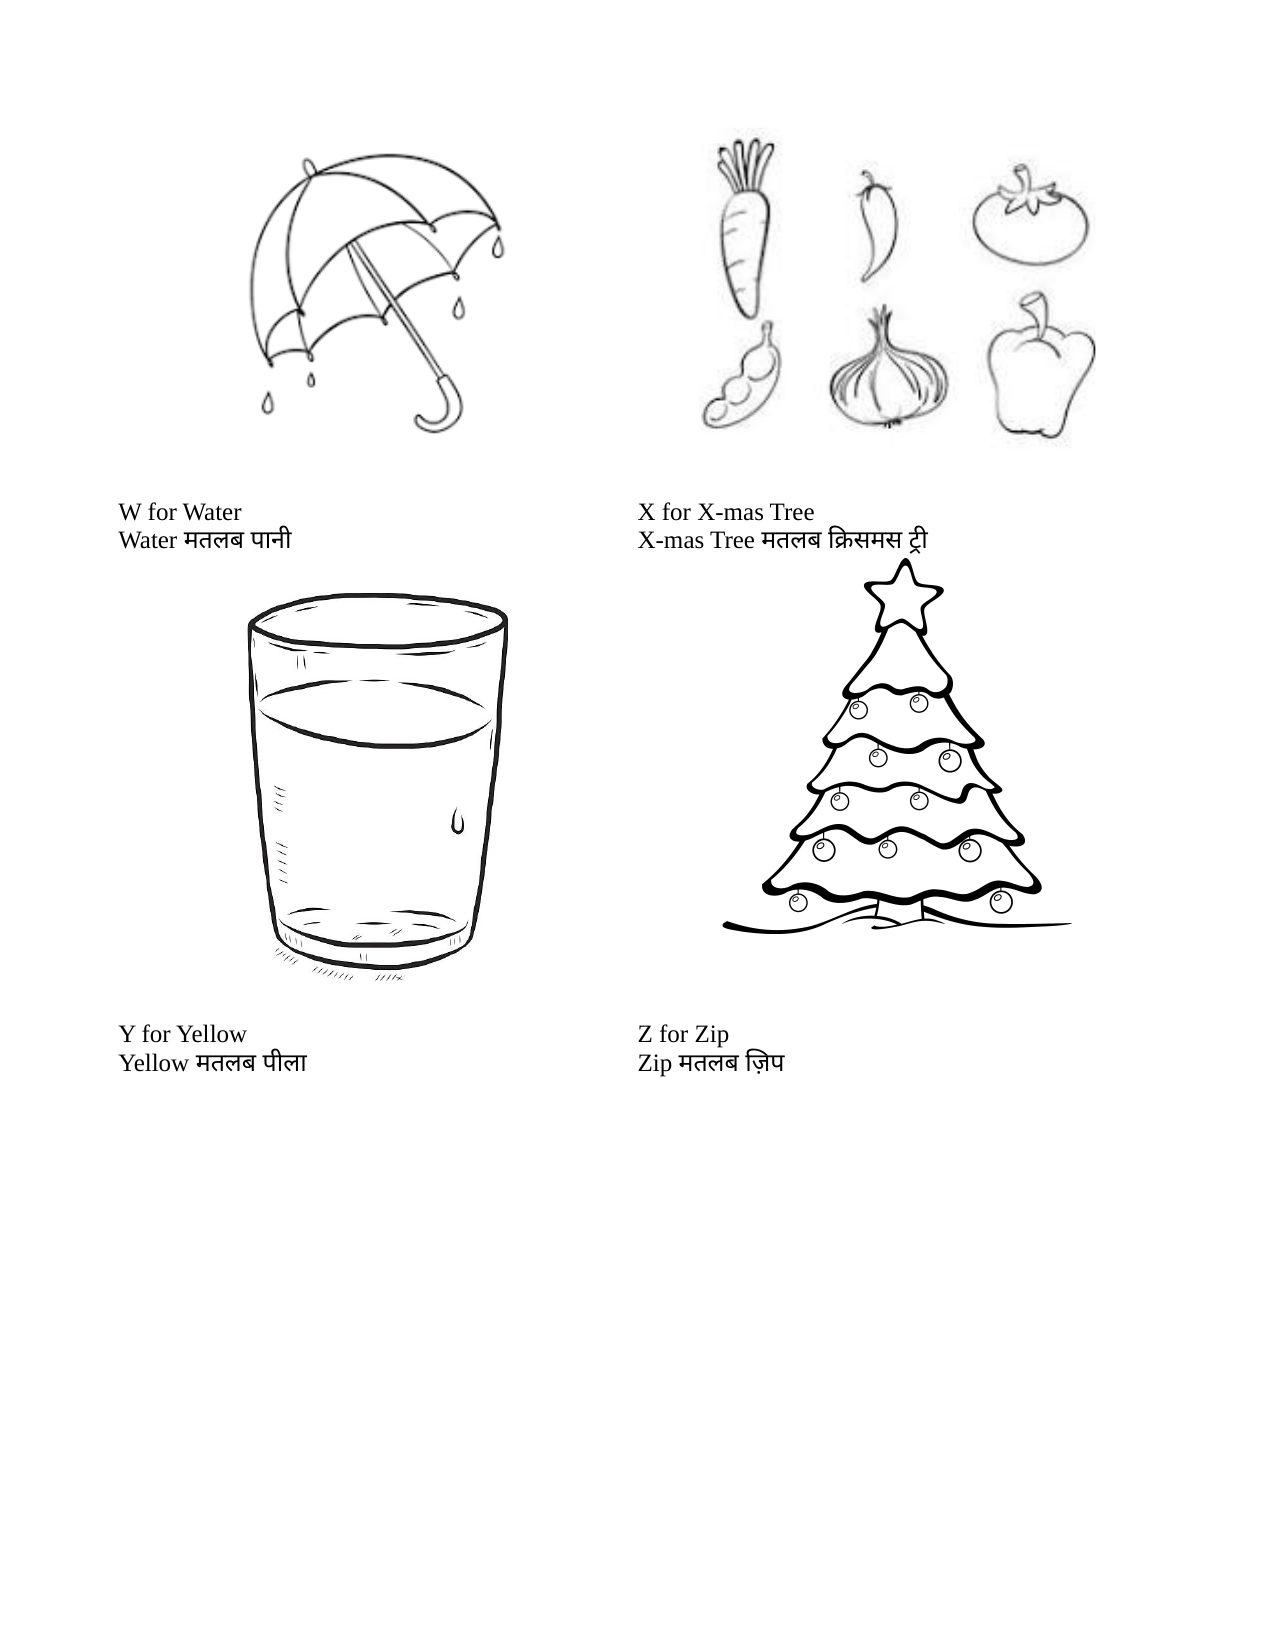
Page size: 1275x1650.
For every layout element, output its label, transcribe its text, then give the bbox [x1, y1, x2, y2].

table_cell [118, 118, 637, 497]
table_cell [638, 118, 1157, 497]
table_header Z for Zip Zip मतलब ज़िप [638, 1019, 1157, 1110]
table_cell X for X-mas Tree X-mas Tree मतलब क्रिसमस ट्री [638, 497, 1157, 1019]
table_header Y for Yellow Yellow मतलब पीला [118, 1019, 637, 1110]
picture [247, 592, 508, 981]
table_cell W for Water Water मतलब पानी [118, 497, 637, 1019]
picture [722, 558, 1072, 934]
picture [698, 118, 1096, 453]
picture [192, 118, 564, 468]
